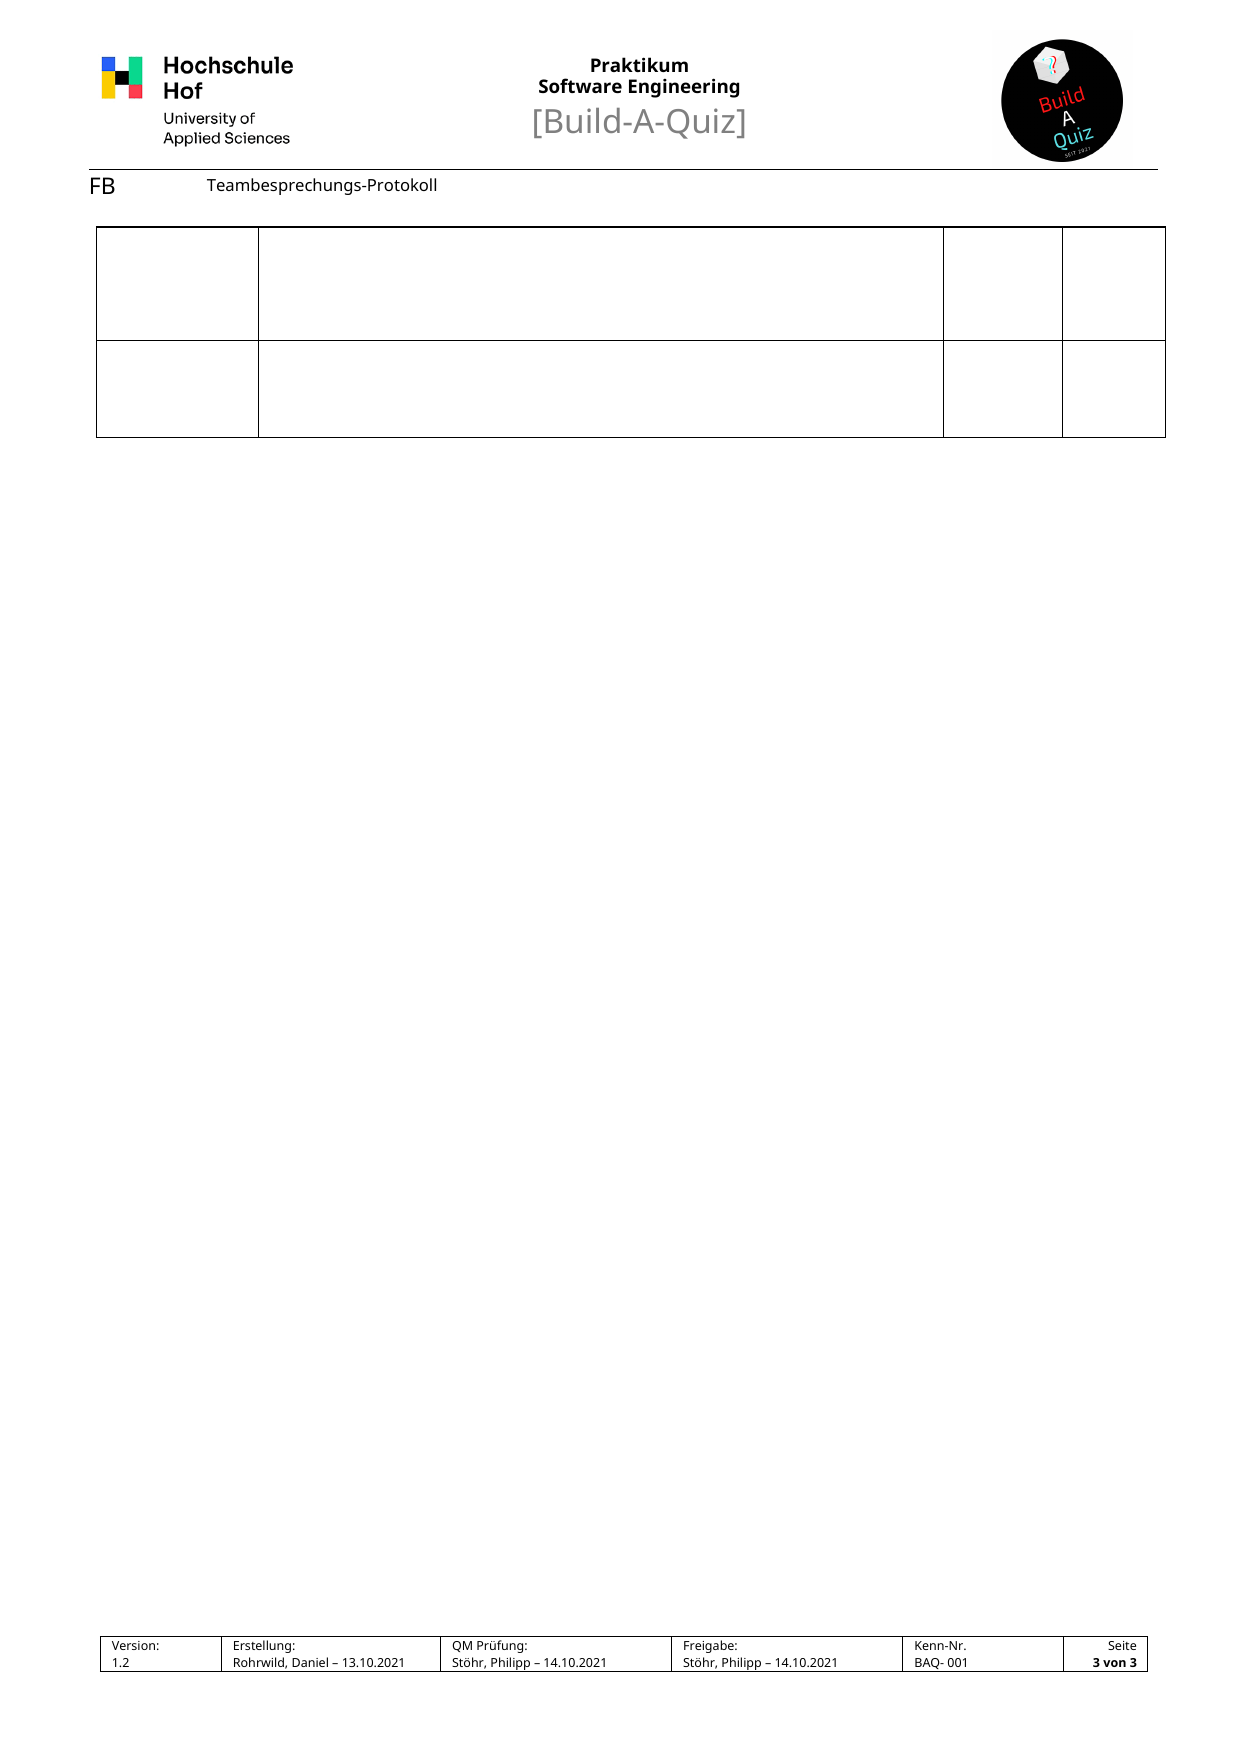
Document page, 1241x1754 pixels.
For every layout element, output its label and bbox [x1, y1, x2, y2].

table_cell [1063, 341, 1165, 437]
table_cell [97, 341, 258, 437]
table_cell [944, 341, 1062, 437]
table_cell [1063, 228, 1165, 340]
table_cell [944, 228, 1062, 340]
picture [93, 37, 306, 158]
table_cell [97, 228, 258, 340]
picture [992, 30, 1134, 169]
table_cell [259, 228, 943, 340]
table_cell [259, 341, 943, 437]
